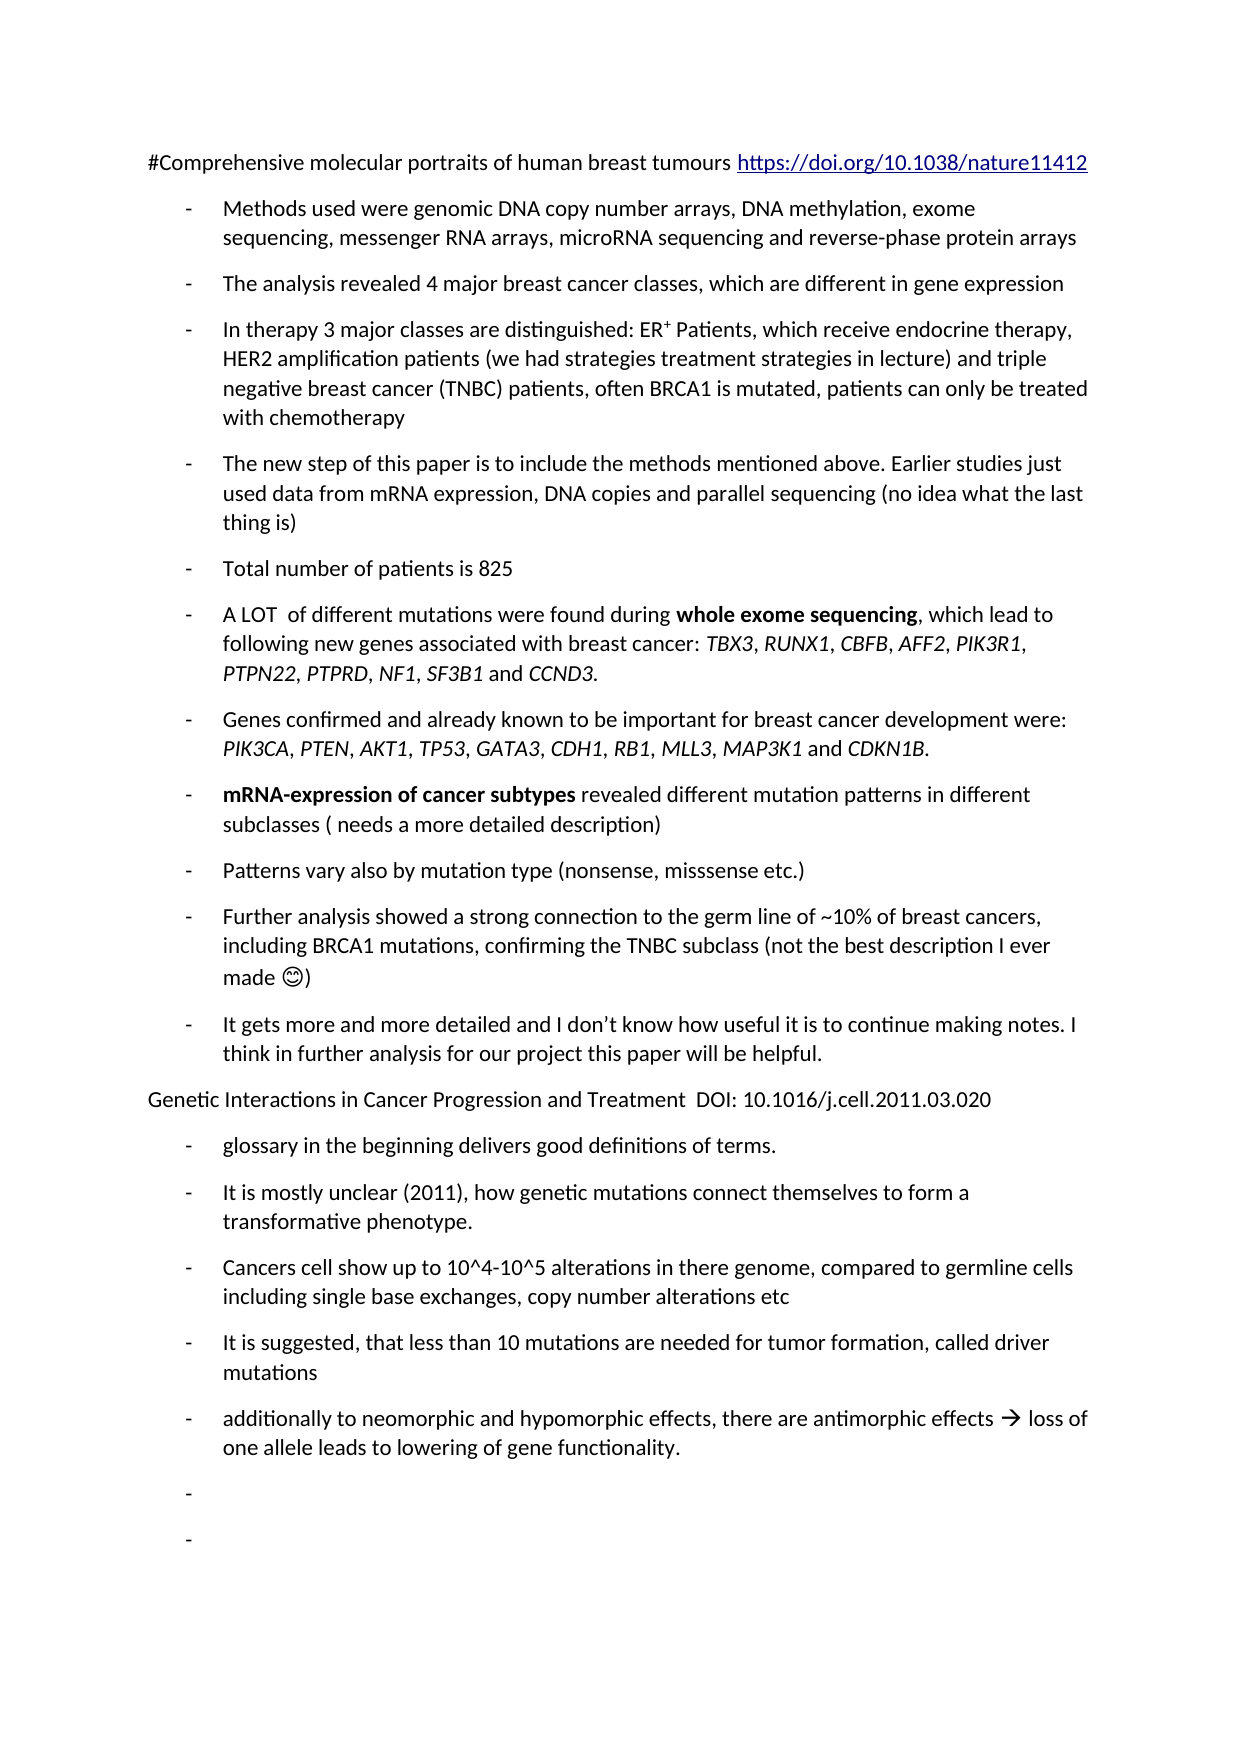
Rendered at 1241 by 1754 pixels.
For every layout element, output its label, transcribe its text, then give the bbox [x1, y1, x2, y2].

list The new step of this paper is to include the methods mentioned above. Earlier studies just used data from mRNA expression, DNA copies and parallel sequencing (no idea what the last thing is) [185, 449, 1093, 536]
list Genes confirmed and already known to be important for breast cancer development were: PIK3CA, PTEN, AKT1, TP53, GATA3, CDH1, RB1, MLL3, MAP3K1 and CDKN1B. [185, 705, 1093, 762]
list It is mostly unclear (2011), how genetic mutations connect themselves to form a transformative phenotype. [185, 1178, 1093, 1235]
text #Comprehensive molecular portraits of human breast tumours https://doi.org/10.1038/nature11412 [148, 148, 1093, 176]
list It gets more and more detailed and I don’t know how useful it is to continue making notes. I think in further analysis for our project this paper will be helpful. [185, 1010, 1093, 1068]
list Methods used were genomic DNA copy number arrays, DNA methylation, exome sequencing, messenger RNA arrays, microRNA sequencing and reverse-phase protein arrays [185, 194, 1093, 251]
list Total number of patients is 825 [185, 554, 1093, 582]
list Cancers cell show up to 10^4-10^5 alterations in there genome, compared to germline cells including single base exchanges, copy number alterations etc [185, 1253, 1093, 1311]
list mRNA-expression of cancer subtypes revealed different mutation patterns in different subclasses ( needs a more detailed description) [185, 780, 1093, 838]
list A LOT of different mutations were found during whole exome sequencing, which lead to following new genes associated with breast cancer: TBX3, RUNX1, CBFB, AFF2, PIK3R1, PTPN22, PTPRD, NF1, SF3B1 and CCND3. [185, 600, 1093, 687]
list The analysis revealed 4 major breast cancer classes, which are different in gene expression [185, 269, 1093, 297]
list It is suggested, that less than 10 mutations are needed for tumor formation, called driver mutations [185, 1328, 1093, 1386]
text Genetic Interactions in Cancer Progression and Treatment DOI: 10.1016/j.cell.2011.03.020 [148, 1086, 1093, 1114]
list glossary in the beginning delivers good definitions of terms. [185, 1132, 1093, 1160]
list Further analysis showed a strong connection to the germ line of ~10% of breast cancers, including BRCA1 mutations, confirming the TNBC subclass (not the best description I ever made 😊) [185, 902, 1093, 992]
list additionally to neomorphic and hypomorphic effects, there are antimorphic effects  loss of one allele leads to lowering of gene functionality. [185, 1404, 1093, 1461]
list In therapy 3 major classes are distinguished: ER+ Patients, which receive endocrine therapy, HER2 amplification patients (we had strategies treatment strategies in lecture) and triple negative breast cancer (TNBC) patients, often BRCA1 is mutated, patients can only be treated with chemotherapy [185, 315, 1093, 431]
list Patterns vary also by mutation type (nonsense, misssense etc.) [185, 856, 1093, 884]
